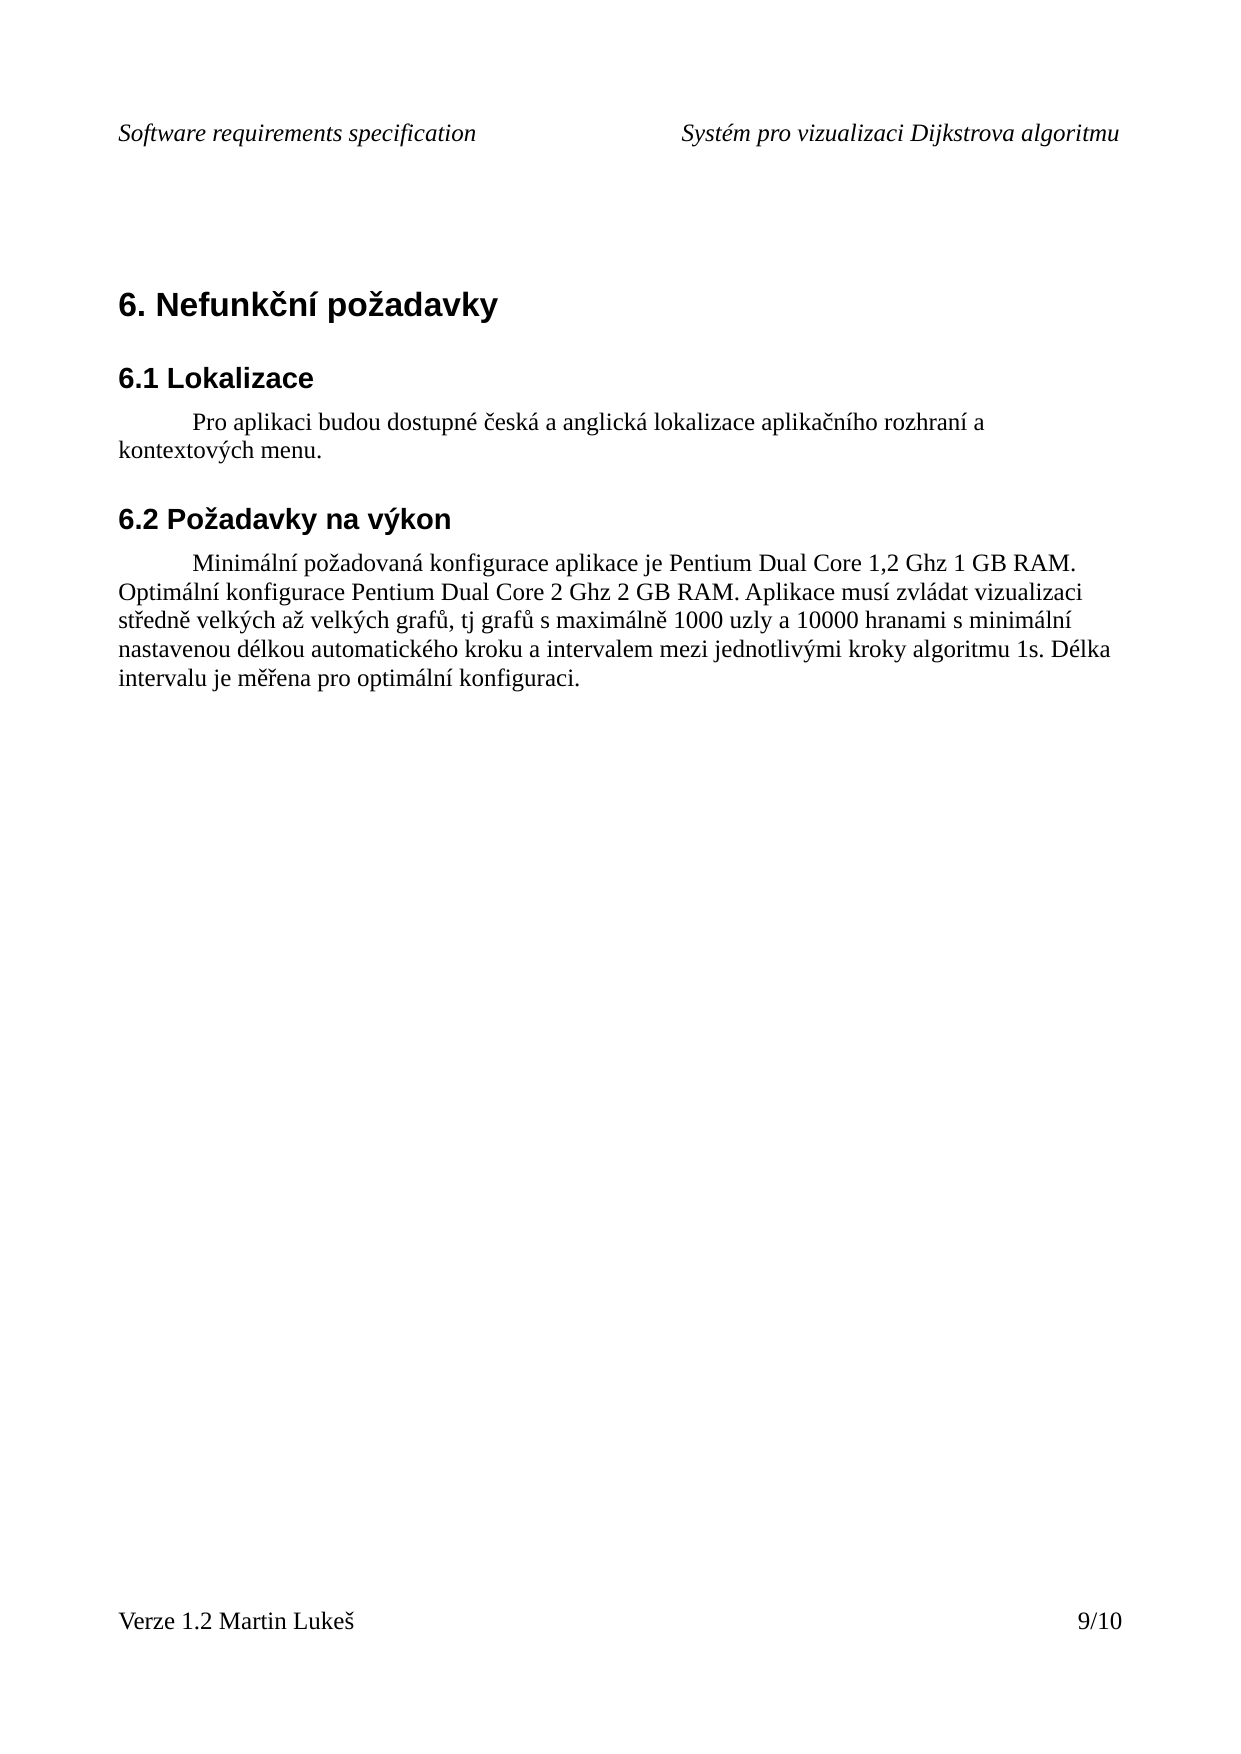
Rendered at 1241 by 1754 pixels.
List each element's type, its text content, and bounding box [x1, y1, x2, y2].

subtitle 6.2 Požadavky na výkon [118, 502, 1122, 535]
text Minimální požadovaná konfigurace aplikace je Pentium Dual Core 1,2 Ghz 1 GB RAM. Optimální konfigurace Pentium Dual Core 2 Ghz 2 GB RAM. Aplikace musí zvládat vizualizaci středně velkých až velkých grafů, tj grafů s maximálně 1000 uzly a 10000 hranami s minimální nastavenou délkou automatického kroku a intervalem mezi jednotlivými kroky algoritmu 1s. Délka intervalu je měřena pro optimální konfiguraci. [118, 548, 1122, 692]
subtitle 6. Nefunkční požadavky [118, 284, 1122, 323]
text Pro aplikaci budou dostupné česká a anglická lokalizace aplikačního rozhraní a kontextových menu. [118, 407, 1122, 464]
subtitle 6.1 Lokalizace [118, 361, 1122, 394]
